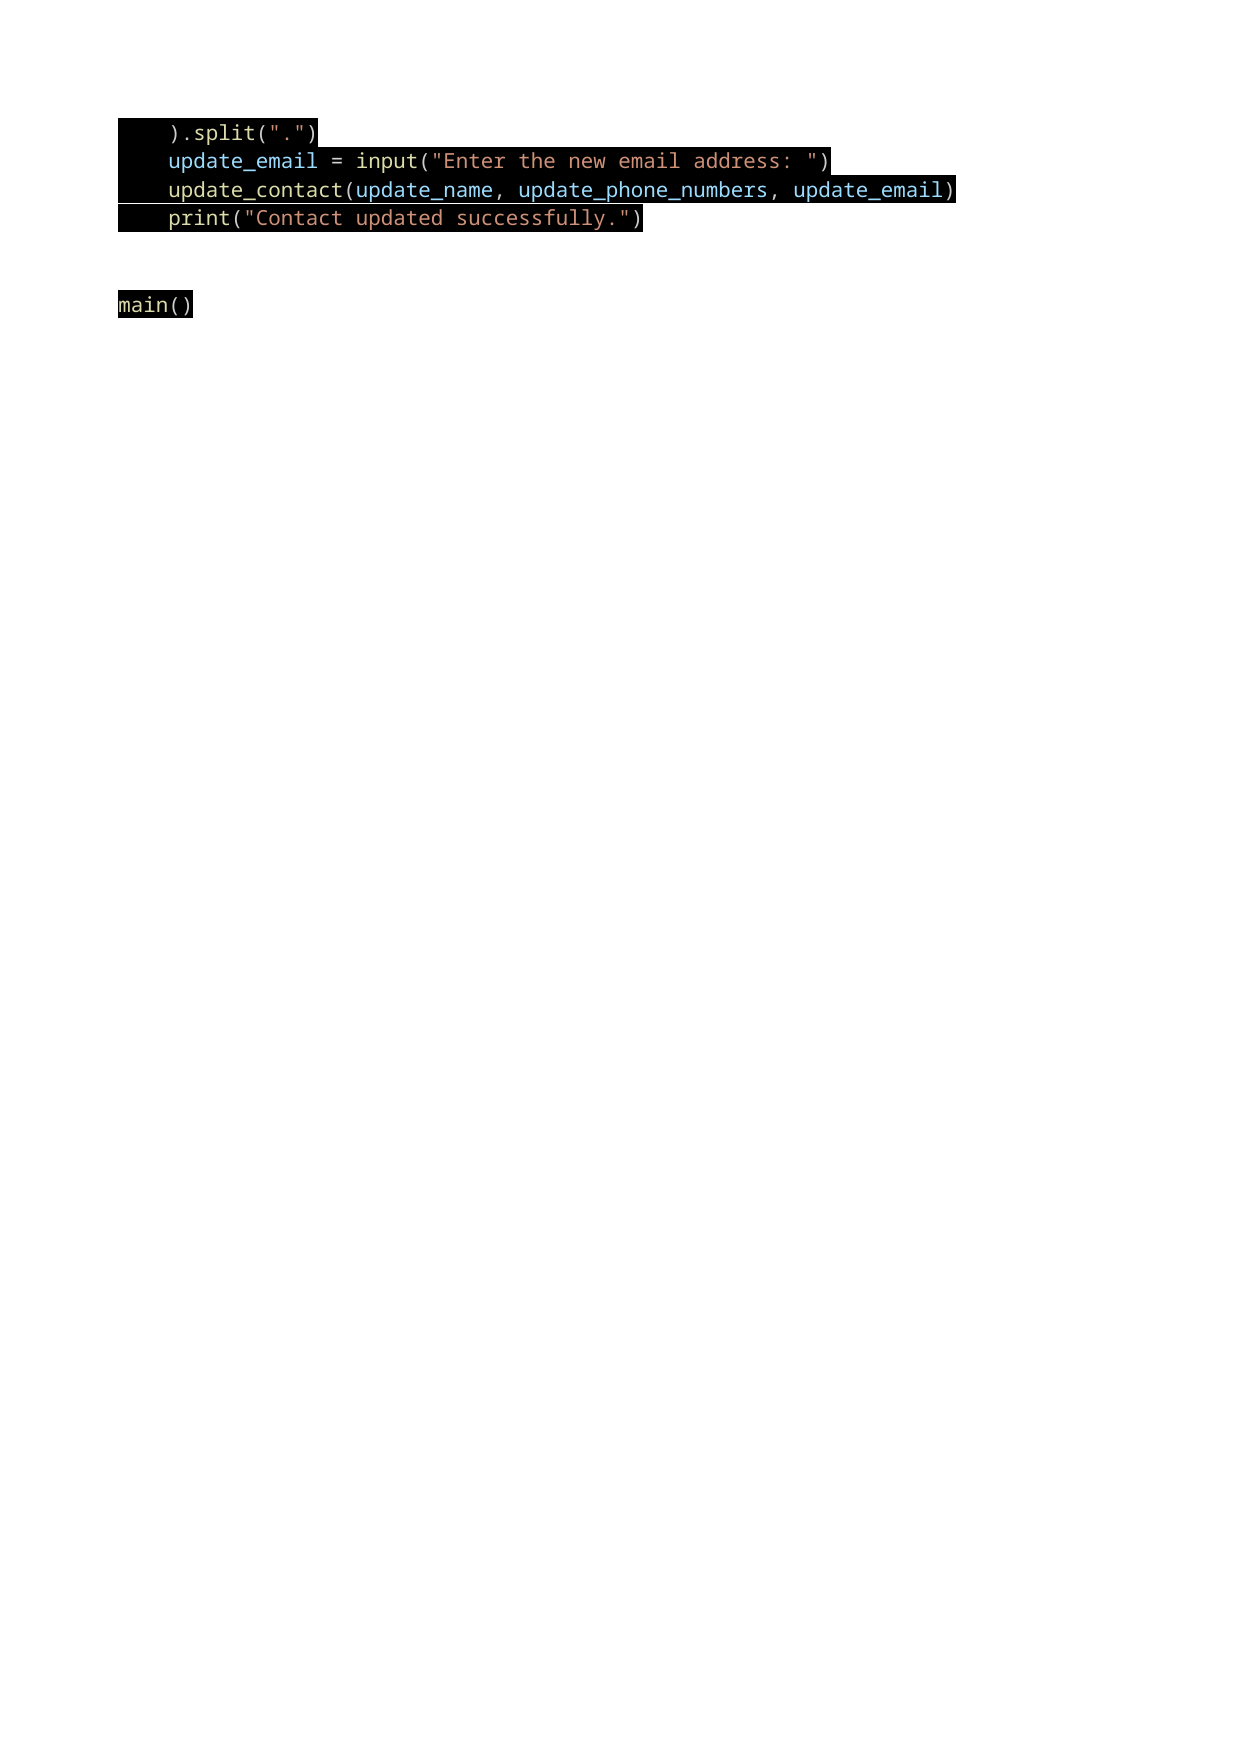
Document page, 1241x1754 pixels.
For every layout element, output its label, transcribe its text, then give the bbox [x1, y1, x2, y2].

text print("Contact updated successfully.") [118, 203, 1122, 232]
text update_contact(update_name, update_phone_numbers, update_email) [118, 175, 1122, 203]
text main() [118, 290, 1122, 318]
text update_email = input("Enter the new email address: ") [118, 147, 1122, 175]
text ).split(".") [118, 118, 1122, 147]
